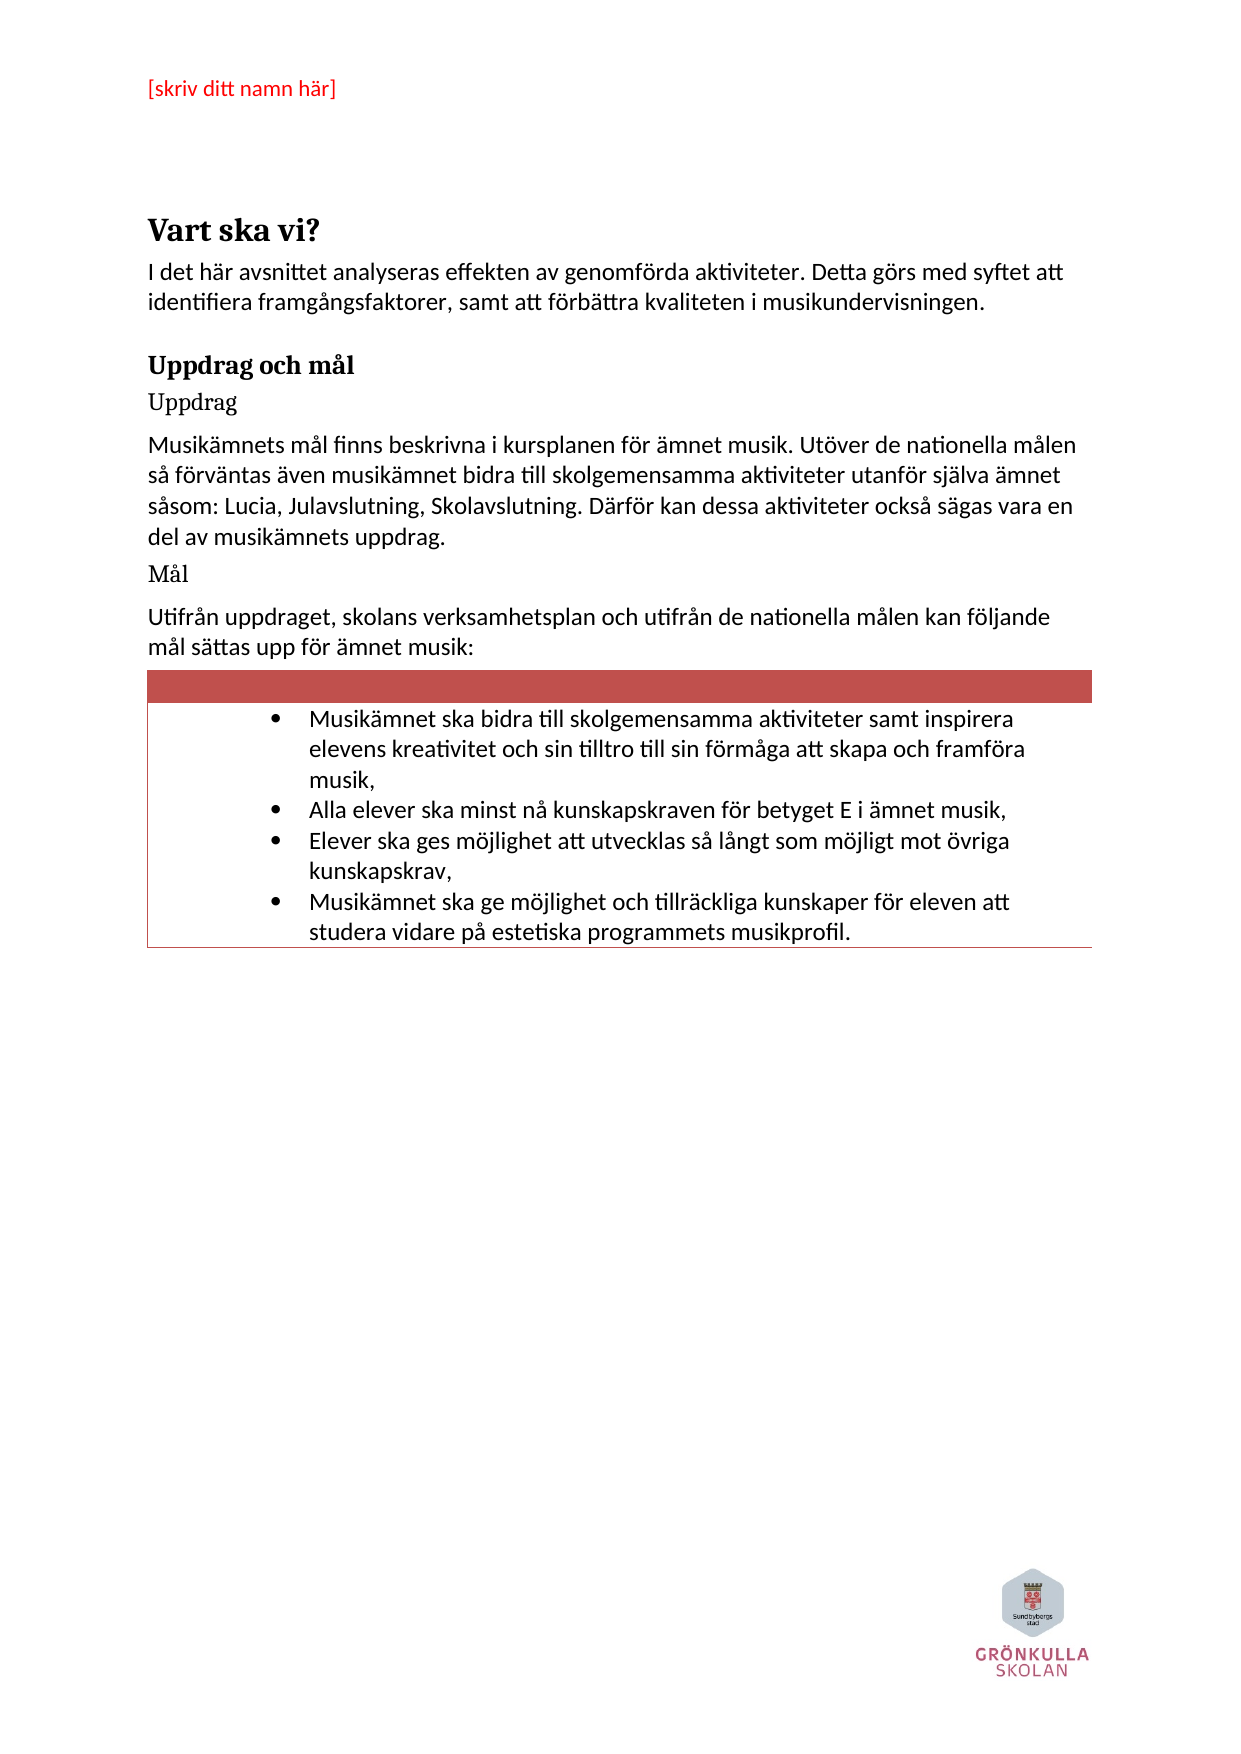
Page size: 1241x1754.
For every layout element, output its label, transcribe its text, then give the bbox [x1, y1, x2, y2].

text Uppdrag [148, 388, 1093, 417]
text Mål [148, 559, 1093, 588]
subtitle Uppdrag och mål [148, 350, 1093, 382]
table_cell Musikämnet ska bidra till skolgemensamma aktiviteter samt inspirera elevens kreativitet och sin tilltro till sin förmåga att skapa och framföra musik, Alla elever ska minst nå kunskapskraven för betyget E i ämnet musik, Elever ska ges möjlighet att utvecklas så långt som möjligt mot övriga kunskapskrav, Musikämnet ska ge möjlighet och tillräckliga kunskaper för eleven att studera vidare på estetiska programmets musikprofil. [148, 703, 1092, 947]
subtitle Vart ska vi? [148, 211, 1093, 250]
table_header [148, 671, 363, 702]
table_header [363, 671, 1091, 702]
text Musikämnets mål finns beskrivna i kursplanen för ämnet musik. Utöver de nationella målen så förväntas även musikämnet bidra till skolgemensamma aktiviteter utanför själva ämnet såsom: Lucia, Julavslutning, Skolavslutning. Därför kan dessa aktiviteter också sägas vara en del av musikämnets uppdrag. [148, 429, 1093, 551]
text Utifrån uppdraget, skolans verksamhetsplan och utifrån de nationella målen kan följande mål sättas upp för ämnet musik: [148, 601, 1093, 662]
text I det här avsnittet analyseras effekten av genomförda aktiviteter. Detta görs med syftet att identifiera framgångsfaktorer, samt att förbättra kvaliteten i musikundervisningen. [148, 256, 1093, 317]
